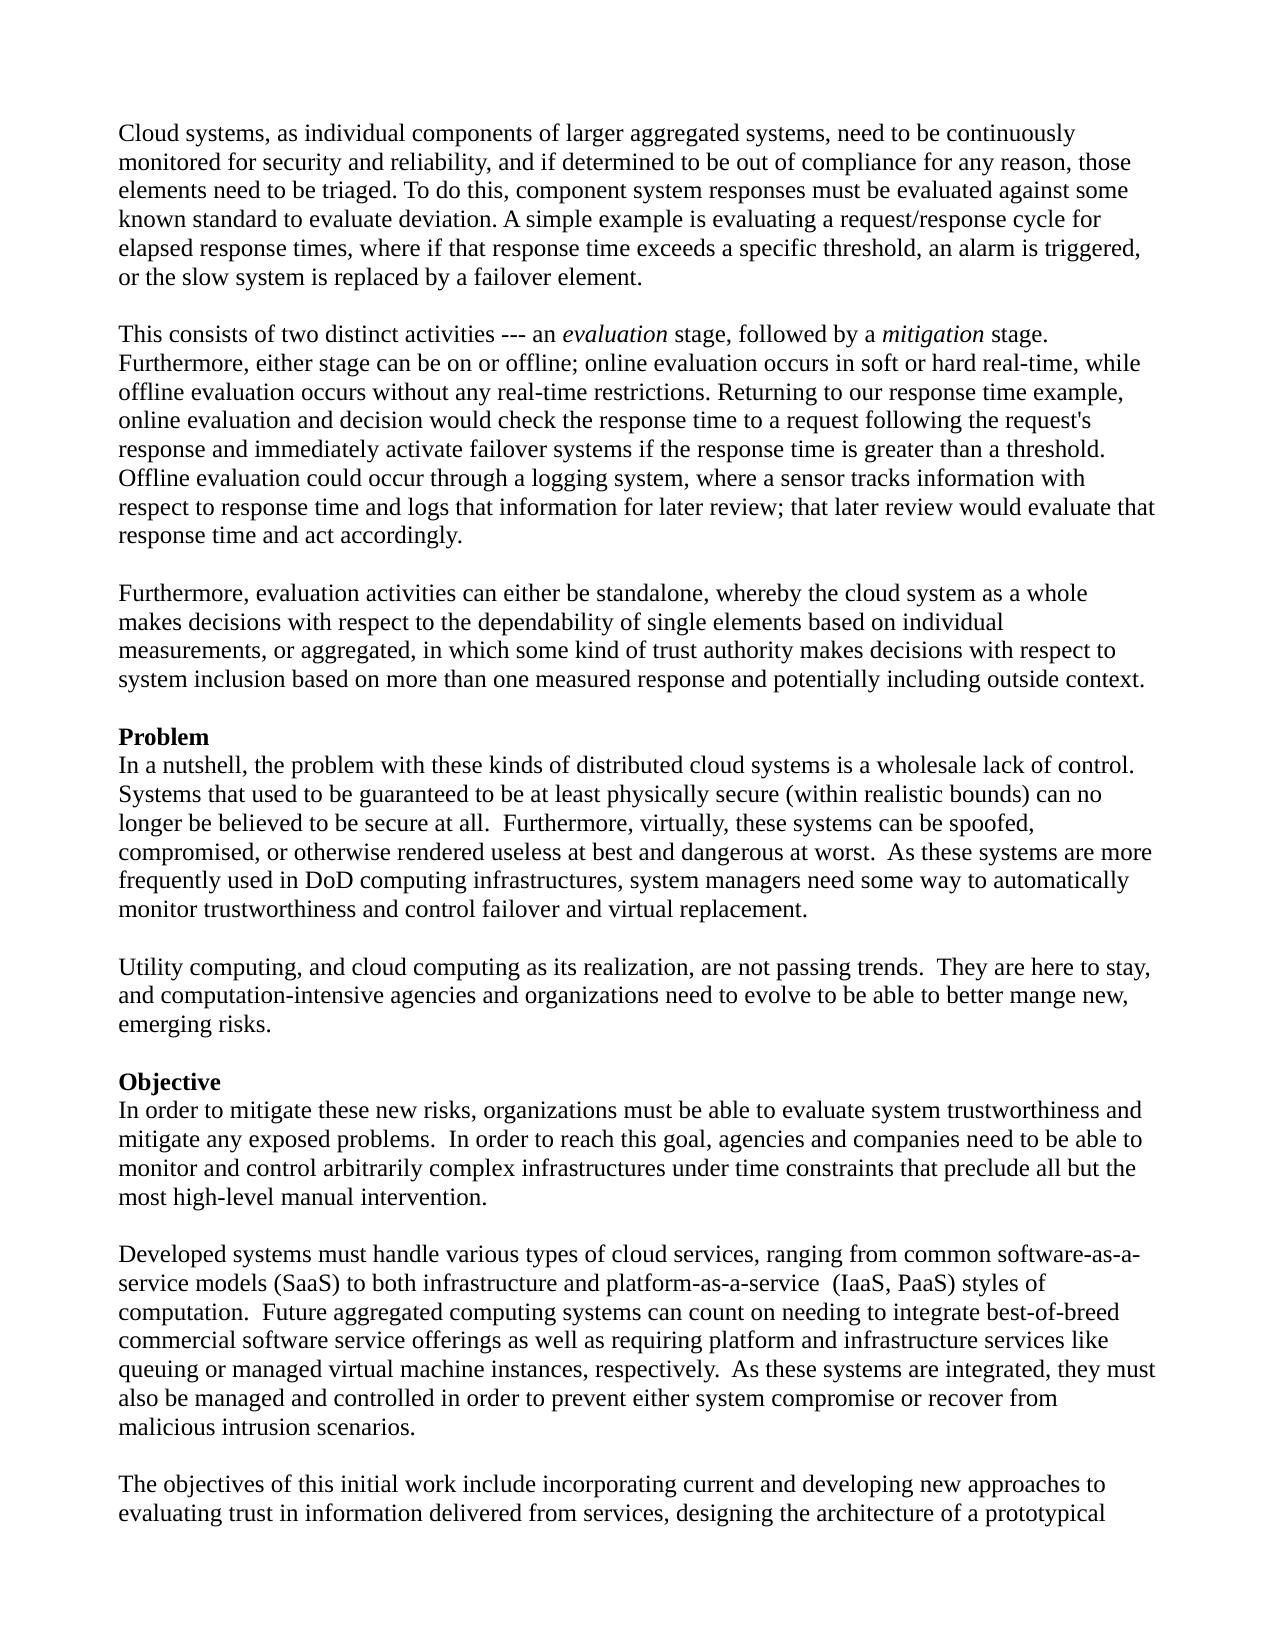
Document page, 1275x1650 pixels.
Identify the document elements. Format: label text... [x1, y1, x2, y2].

text In a nutshell, the problem with these kinds of distributed cloud systems is a wholesale lack of control. Systems that used to be guaranteed to be at least physically secure (within realistic bounds) can no longer be believed to be secure at all. Furthermore, virtually, these systems can be spoofed, compromised, or otherwise rendered useless at best and dangerous at worst. As these systems are more frequently used in DoD computing infrastructures, system managers need some way to automatically monitor trustworthiness and control failover and virtual replacement. [118, 751, 1157, 952]
text Developed systems must handle various types of cloud services, ranging from common software-as-a-service models (SaaS) to both infrastructure and platform-as-a-service (IaaS, PaaS) styles of computation. Future aggregated computing systems can count on needing to integrate best-of-breed commercial software service offerings as well as requiring platform and infrastructure services like queuing or managed virtual machine instances, respectively. As these systems are integrated, they must also be managed and controlled in order to prevent either system compromise or recover from malicious intrusion scenarios. [118, 1239, 1157, 1441]
text Problem [118, 722, 1157, 751]
text The objectives of this initial work include incorporating current and developing new approaches to evaluating trust in information delivered from services, designing the architecture of a prototypical [118, 1469, 1157, 1527]
text Objective [118, 1067, 1157, 1096]
text Furthermore, evaluation activities can either be standalone, whereby the cloud system as a whole makes decisions with respect to the dependability of single elements based on individual measurements, or aggregated, in which some kind of trust authority makes decisions with respect to system inclusion based on more than one measured response and potentially including outside context. [118, 578, 1157, 693]
text In order to mitigate these new risks, organizations must be able to evaluate system trustworthiness and mitigate any exposed problems. In order to reach this goal, agencies and companies need to be able to monitor and control arbitrarily complex infrastructures under time constraints that preclude all but the most high-level manual intervention. [118, 1096, 1157, 1211]
text This consists of two distinct activities --- an evaluation stage, followed by a mitigation stage. Furthermore, either stage can be on or offline; online evaluation occurs in soft or hard real-time, while offline evaluation occurs without any real-time restrictions. Returning to our response time example, online evaluation and decision would check the response time to a request following the request's response and immediately activate failover systems if the response time is greater than a threshold. Offline evaluation could occur through a logging system, where a sensor tracks information with respect to response time and logs that information for later review; that later review would evaluate that response time and act accordingly. [118, 319, 1157, 549]
text Utility computing, and cloud computing as its realization, are not passing trends. They are here to stay, and computation-intensive agencies and organizations need to evolve to be able to better mange new, emerging risks. [118, 952, 1157, 1038]
text Cloud systems, as individual components of larger aggregated systems, need to be continuously monitored for security and reliability, and if determined to be out of compliance for any reason, those elements need to be triaged. To do this, component system responses must be evaluated against some known standard to evaluate deviation. A simple example is evaluating a request/response cycle for elapsed response times, where if that response time exceeds a specific threshold, an alarm is triggered, or the slow system is replaced by a failover element. [118, 118, 1157, 291]
